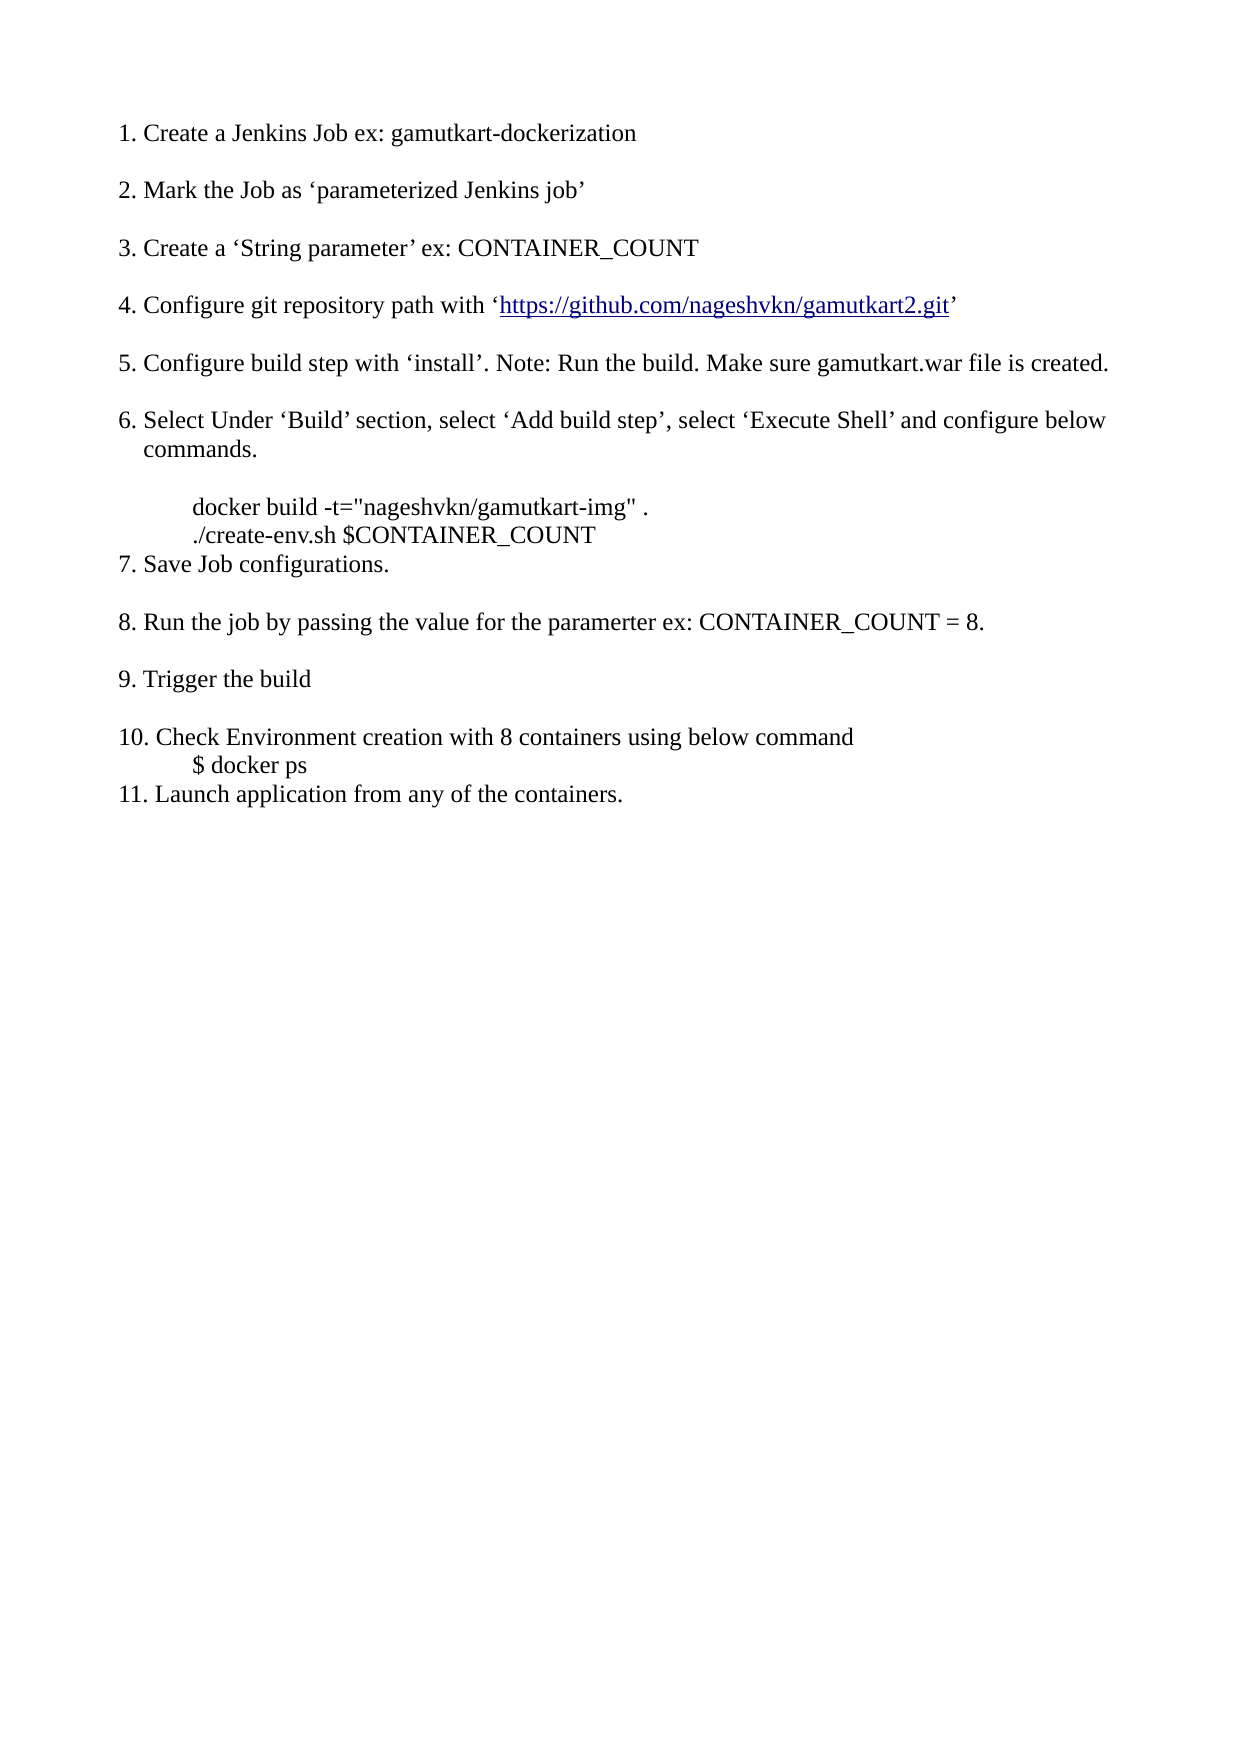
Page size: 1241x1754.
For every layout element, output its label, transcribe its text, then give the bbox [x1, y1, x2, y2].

text 2. Mark the Job as ‘parameterized Jenkins job’ [118, 176, 1122, 204]
text 1. Create a Jenkins Job ex: gamutkart-dockerization [118, 118, 1122, 147]
text 4. Configure git repository path with ‘https://github.com/nageshvkn/gamutkart2.git’ [118, 291, 1122, 319]
text commands. [118, 434, 1122, 463]
text 8. Run the job by passing the value for the paramerter ex: CONTAINER_COUNT = 8. [118, 607, 1122, 636]
text 3. Create a ‘String parameter’ ex: CONTAINER_COUNT [118, 233, 1122, 262]
text 10. Check Environment creation with 8 containers using below command [118, 722, 1122, 751]
text 11. Launch application from any of the containers. [118, 779, 1122, 808]
text 6. Select Under ‘Build’ section, select ‘Add build step’, select ‘Execute Shell’ and configure below [118, 406, 1122, 434]
text docker build -t="nageshvkn/gamutkart-img" . [118, 492, 1122, 521]
text 9. Trigger the build [118, 664, 1122, 693]
text 7. Save Job configurations. [118, 549, 1122, 578]
text $ docker ps [118, 751, 1122, 779]
text 5. Configure build step with ‘install’. Note: Run the build. Make sure gamutkart.war file is created. [118, 348, 1122, 377]
text ./create-env.sh $CONTAINER_COUNT [118, 521, 1122, 549]
